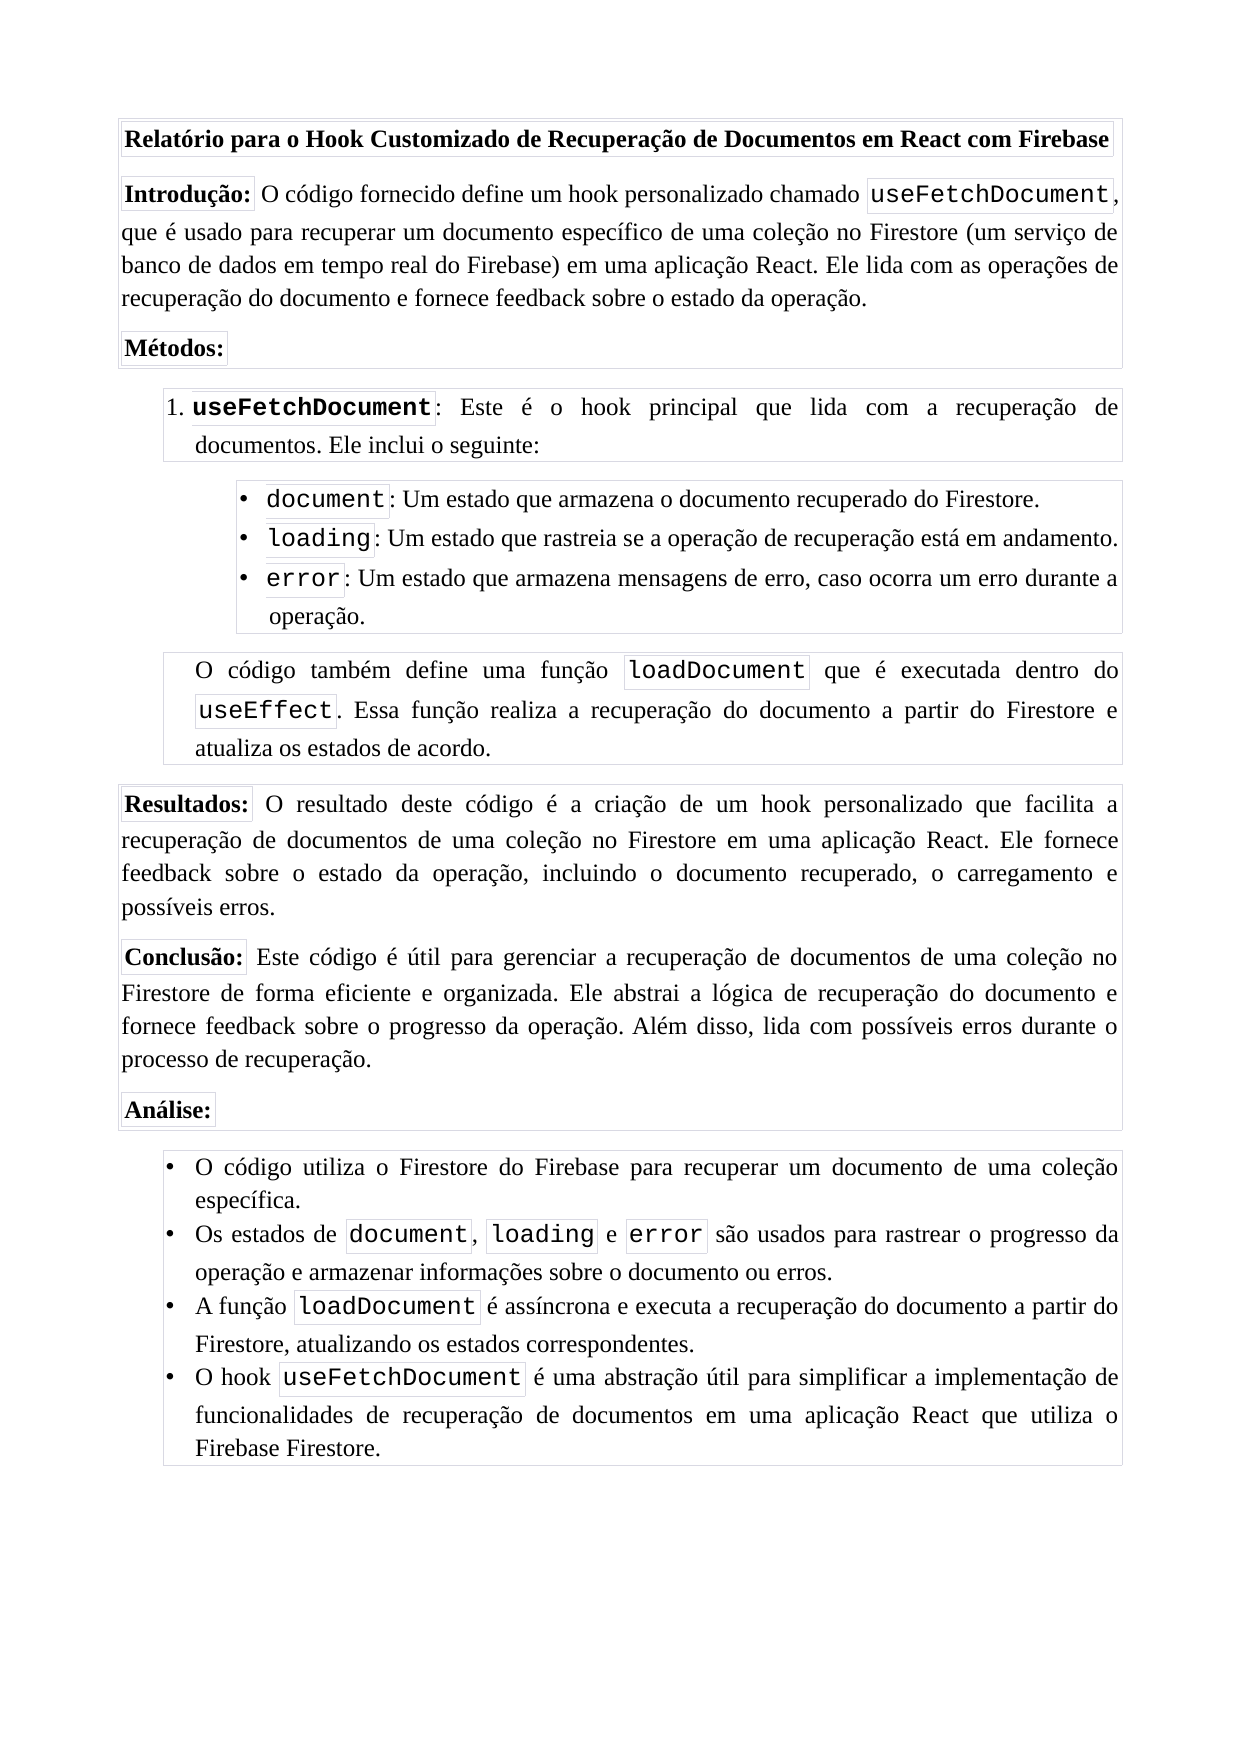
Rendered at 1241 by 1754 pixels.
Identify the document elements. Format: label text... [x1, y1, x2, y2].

text Análise: [119, 1089, 1122, 1130]
text Introdução: O código fornecido define um hook personalizado chamado useFetchDocument, que é usado para recuperar um documento específico de uma coleção no Firestore (um serviço de banco de dados em tempo real do Firebase) em uma aplicação React. Ele lida com as operações de recuperação do documento e fornece feedback sobre o estado da operação. [119, 173, 1122, 312]
text Relatório para o Hook Customizado de Recuperação de Documentos em React com Firebase [119, 119, 1122, 156]
list useFetchDocument: Este é o hook principal que lida com a recuperação de documentos. Ele inclui o seguinte: [164, 389, 1122, 461]
text Conclusão: Este código é útil para gerenciar a recuperação de documentos de uma coleção no Firestore de forma eficiente e organizada. Ele abstrai a lógica de recuperação do documento e fornece feedback sobre o progresso da operação. Além disso, lida com possíveis erros durante o processo de recuperação. [119, 936, 1122, 1073]
list O código utiliza o Firestore do Firebase para recuperar um documento de uma coleção específica. [164, 1151, 1122, 1214]
list Os estados de document, loading e error são usados para rastrear o progresso da operação e armazenar informações sobre o documento ou erros. [164, 1216, 1122, 1286]
text Métodos: [119, 327, 1122, 368]
list document: Um estado que armazena o documento recuperado do Firestore. [237, 481, 1122, 518]
list O código também define uma função loadDocument que é executada dentro do useEffect. Essa função realiza a recuperação do documento a partir do Firestore e atualiza os estados de acordo. [164, 653, 1122, 764]
list loading: Um estado que rastreia se a operação de recuperação está em andamento. [237, 520, 1122, 557]
text Resultados: O resultado deste código é a criação de um hook personalizado que facilita a recuperação de documentos de uma coleção no Firestore em uma aplicação React. Ele fornece feedback sobre o estado da operação, incluindo o documento recuperado, o carregamento e possíveis erros. [119, 785, 1122, 920]
list error: Um estado que armazena mensagens de erro, caso ocorra um erro durante a operação. [237, 559, 1122, 633]
list O hook useFetchDocument é uma abstração útil para simplificar a implementação de funcionalidades de recuperação de documentos em uma aplicação React que utiliza o Firebase Firestore. [164, 1359, 1122, 1465]
list A função loadDocument é assíncrona e executa a recuperação do documento a partir do Firestore, atualizando os estados correspondentes. [164, 1287, 1122, 1358]
